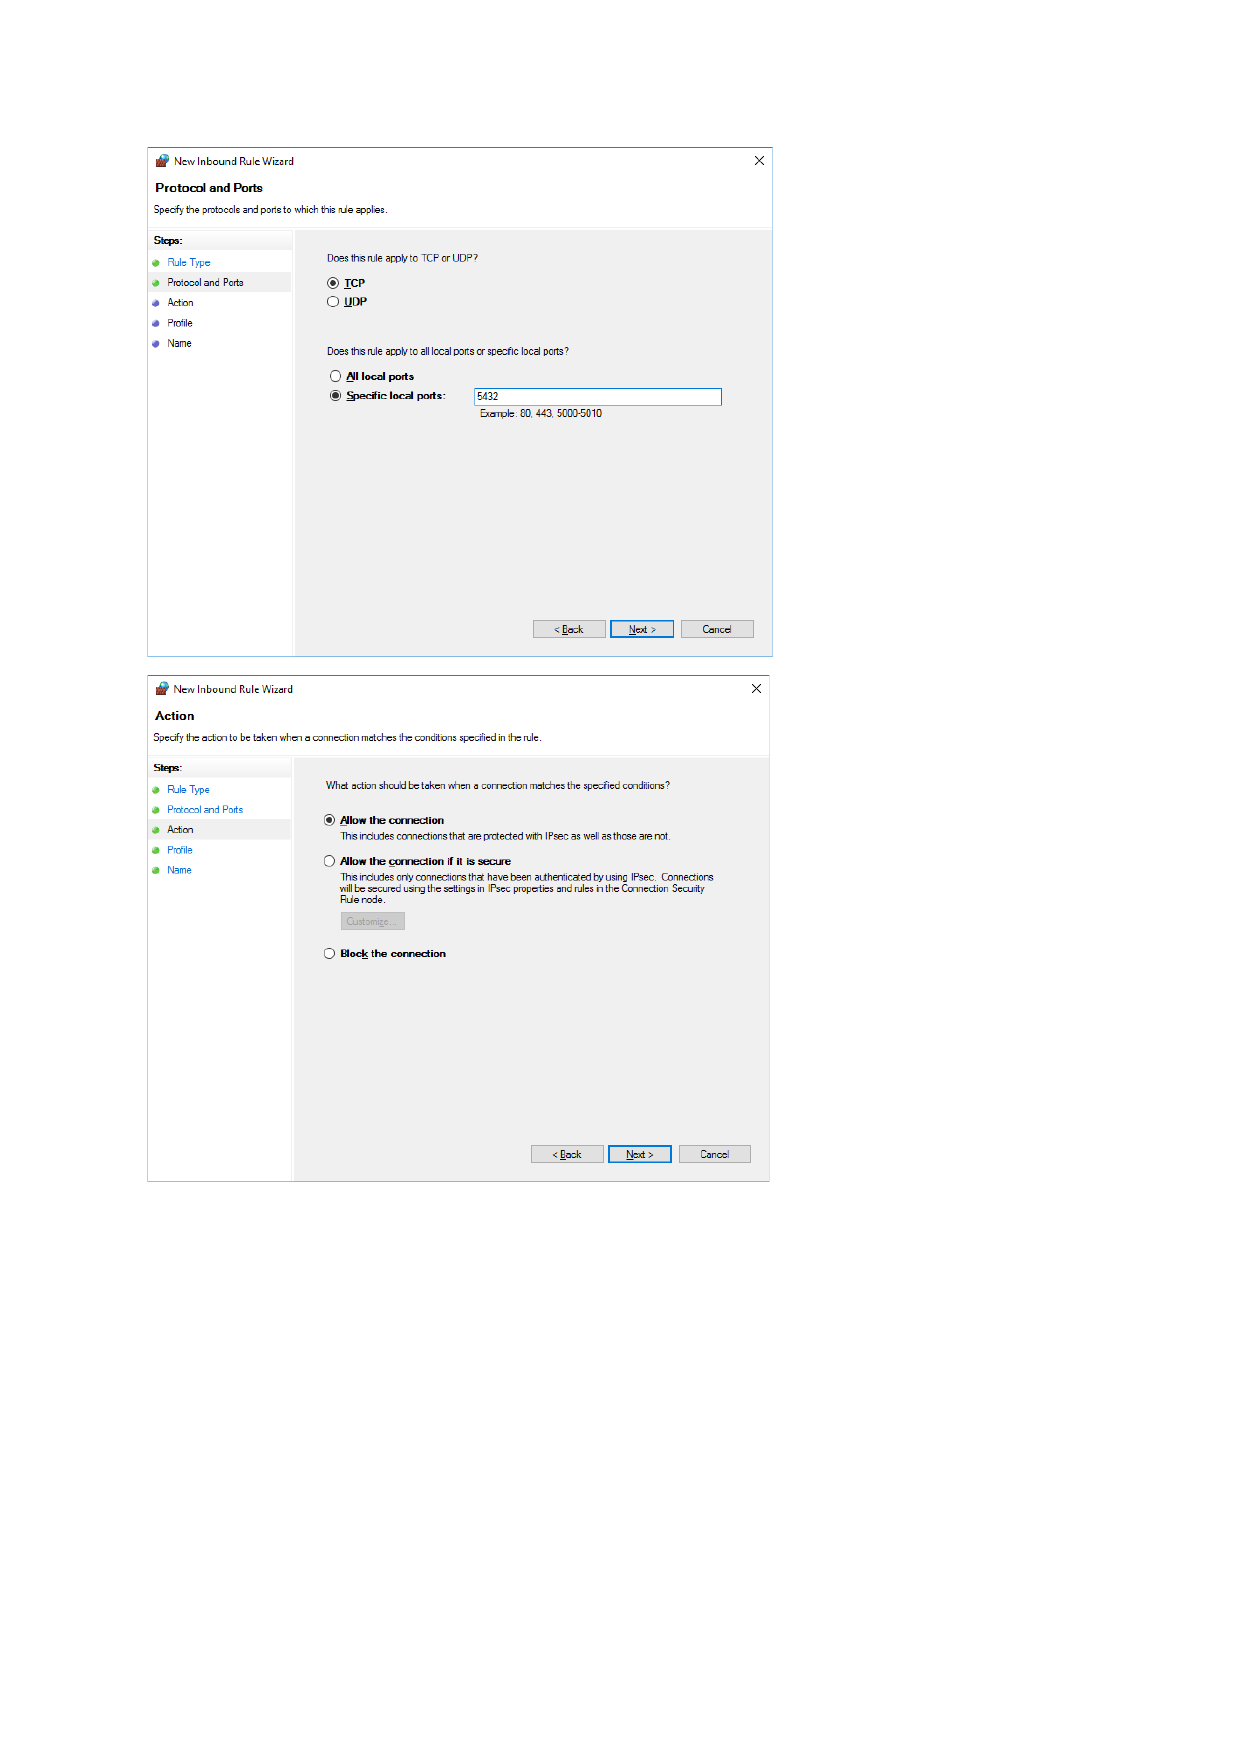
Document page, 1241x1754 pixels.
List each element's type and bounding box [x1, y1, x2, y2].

picture [147, 675, 770, 1182]
picture [147, 147, 773, 657]
